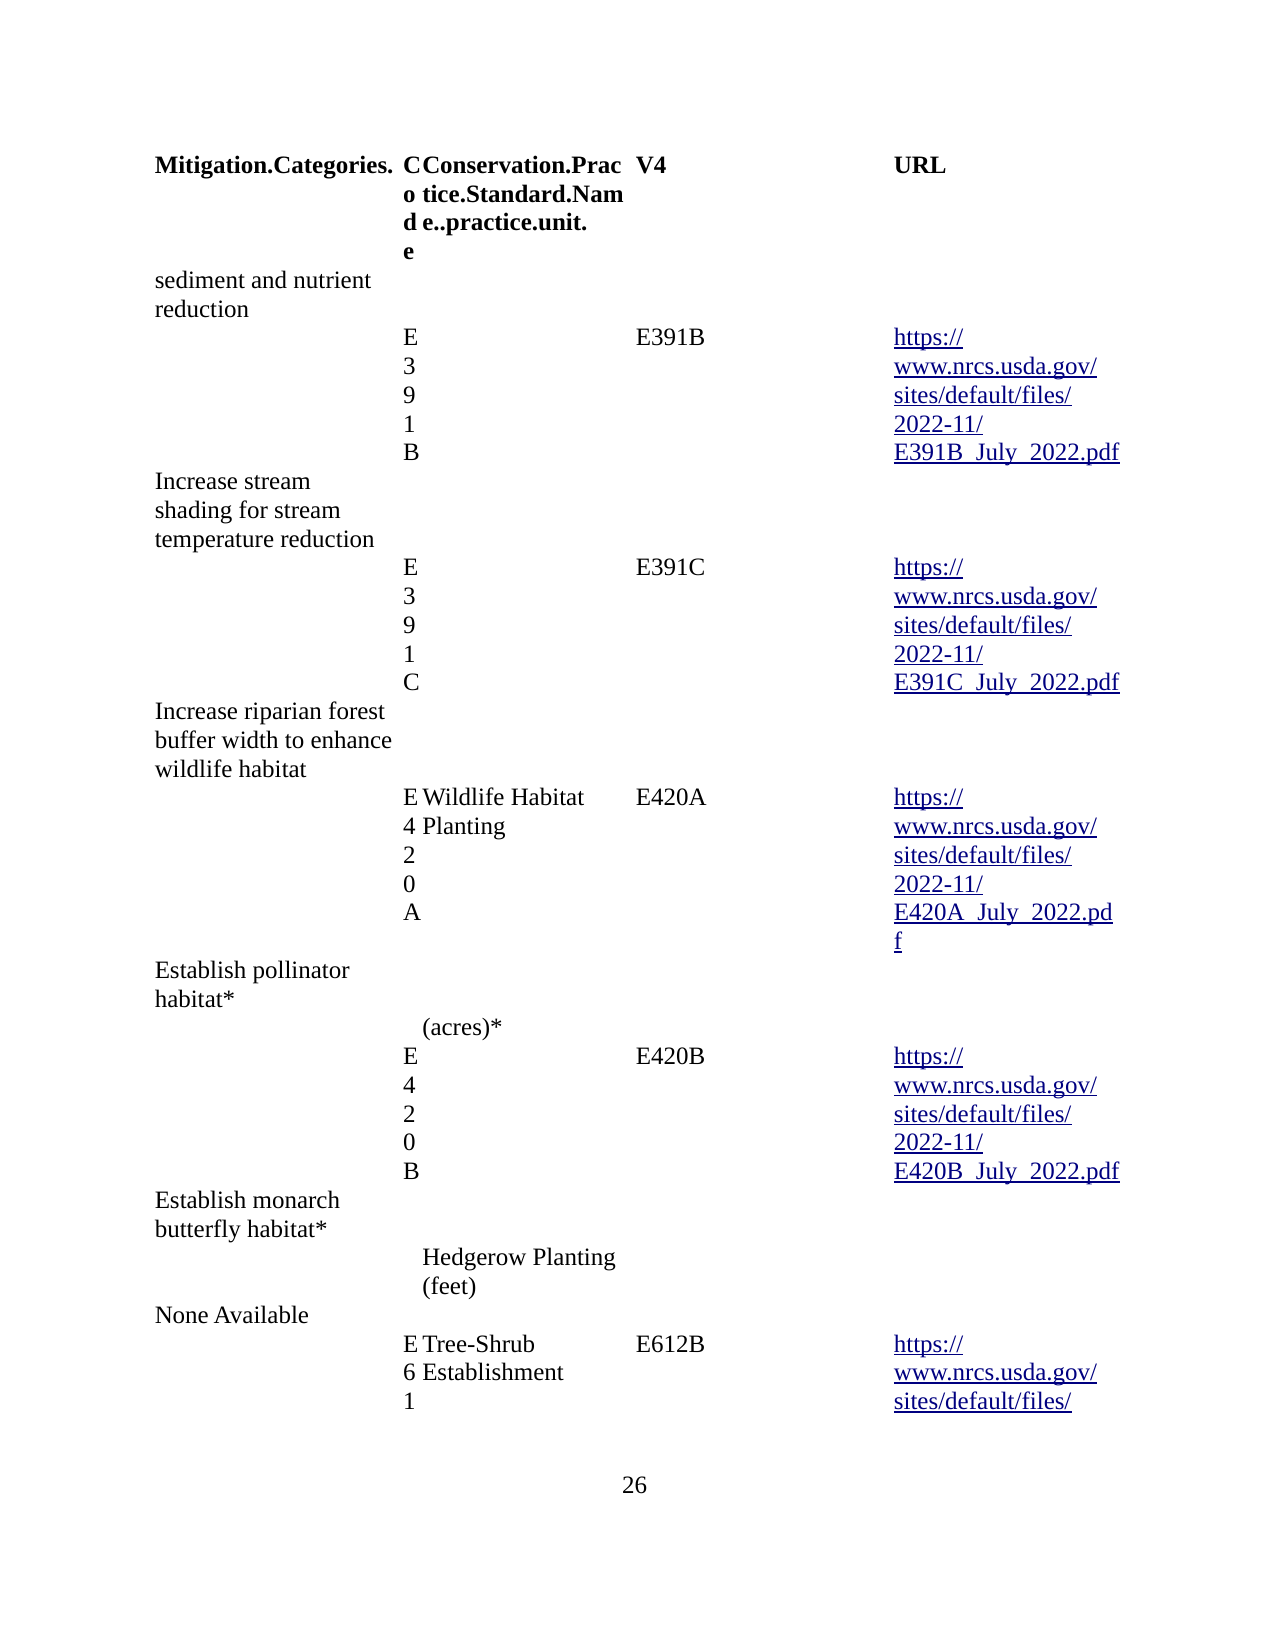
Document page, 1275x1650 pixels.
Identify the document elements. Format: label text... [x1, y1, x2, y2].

table_cell [418, 1300, 631, 1329]
table_cell https://www.nrcs.usda.gov/sites/default/files/2022-11/E420B_July_2022.pdf [889, 1041, 1125, 1185]
table_cell [631, 1013, 889, 1041]
table_cell [631, 466, 889, 552]
table_cell [418, 1041, 631, 1185]
table_cell E420A [399, 783, 418, 955]
table_cell [889, 1185, 1125, 1242]
table_cell [150, 1329, 398, 1415]
table_cell E391C [631, 553, 889, 696]
table_cell [418, 696, 631, 782]
table_cell [150, 1041, 398, 1185]
table_cell [418, 955, 631, 1012]
table_cell [399, 1185, 418, 1242]
table_cell [631, 1243, 889, 1300]
table_cell sediment and nutrient reduction [150, 265, 398, 322]
table_cell [150, 1013, 398, 1041]
table_header URL [889, 150, 1125, 265]
table_cell [150, 323, 398, 466]
table_cell E420B [631, 1041, 889, 1185]
table_cell Tree-Shrub Establishment [418, 1329, 631, 1415]
table_cell [399, 466, 418, 552]
table_cell [889, 1300, 1125, 1329]
table_cell (acres)* [418, 1013, 631, 1041]
table_cell [631, 265, 889, 322]
table_header Mitigation.Categories. [150, 150, 398, 265]
table_cell [150, 553, 398, 696]
table_cell Hedgerow Planting (feet) [418, 1243, 631, 1300]
table_cell [631, 1185, 889, 1242]
table_header Conservation.Practice.Standard.Name..practice.unit. [418, 150, 631, 265]
table_cell Wildlife Habitat Planting [418, 783, 631, 955]
table_cell [889, 1243, 1125, 1300]
table_cell E61 [399, 1329, 418, 1415]
table_cell [399, 1300, 418, 1329]
table_cell E420A [631, 783, 889, 955]
table_cell [399, 265, 418, 322]
table_cell E391C [399, 553, 418, 696]
table_cell https://www.nrcs.usda.gov/sites/default/files/2022-11/E420A_July_2022.pdf [889, 783, 1125, 955]
table_cell [399, 1013, 418, 1041]
table_cell Increase stream shading for stream temperature reduction [150, 466, 398, 552]
table_cell [631, 696, 889, 782]
table_cell [418, 466, 631, 552]
table_cell E612B [631, 1329, 889, 1415]
table_cell [418, 323, 631, 466]
table_cell https://www.nrcs.usda.gov/sites/default/files/2022-11/E391B_July_2022.pdf [889, 323, 1125, 466]
table_cell [418, 553, 631, 696]
table_cell [631, 1300, 889, 1329]
table_cell [631, 955, 889, 1012]
table_cell [150, 1243, 398, 1300]
table_header Code [399, 150, 418, 265]
table_cell E420B [399, 1041, 418, 1185]
table_cell [889, 696, 1125, 782]
table_cell [889, 466, 1125, 552]
table_cell [399, 1243, 418, 1300]
table_cell Establish monarch butterfly habitat* [150, 1185, 398, 1242]
table_cell https://www.nrcs.usda.gov/sites/default/files/ [889, 1329, 1125, 1415]
table_cell Establish pollinator habitat* [150, 955, 398, 1012]
table_cell E391B [399, 323, 418, 466]
table_cell [889, 1013, 1125, 1041]
table_cell [399, 696, 418, 782]
table_cell https://www.nrcs.usda.gov/sites/default/files/2022-11/E391C_July_2022.pdf [889, 553, 1125, 696]
table_cell [889, 955, 1125, 1012]
table_cell [418, 265, 631, 322]
table_cell None Available [150, 1300, 398, 1329]
table_cell [399, 955, 418, 1012]
table_cell [418, 1185, 631, 1242]
table_header V4 [631, 150, 889, 265]
table_cell [150, 783, 398, 955]
table_cell E391B [631, 323, 889, 466]
table_cell Increase riparian forest buffer width to enhance wildlife habitat [150, 696, 398, 782]
table_cell [889, 265, 1125, 322]
